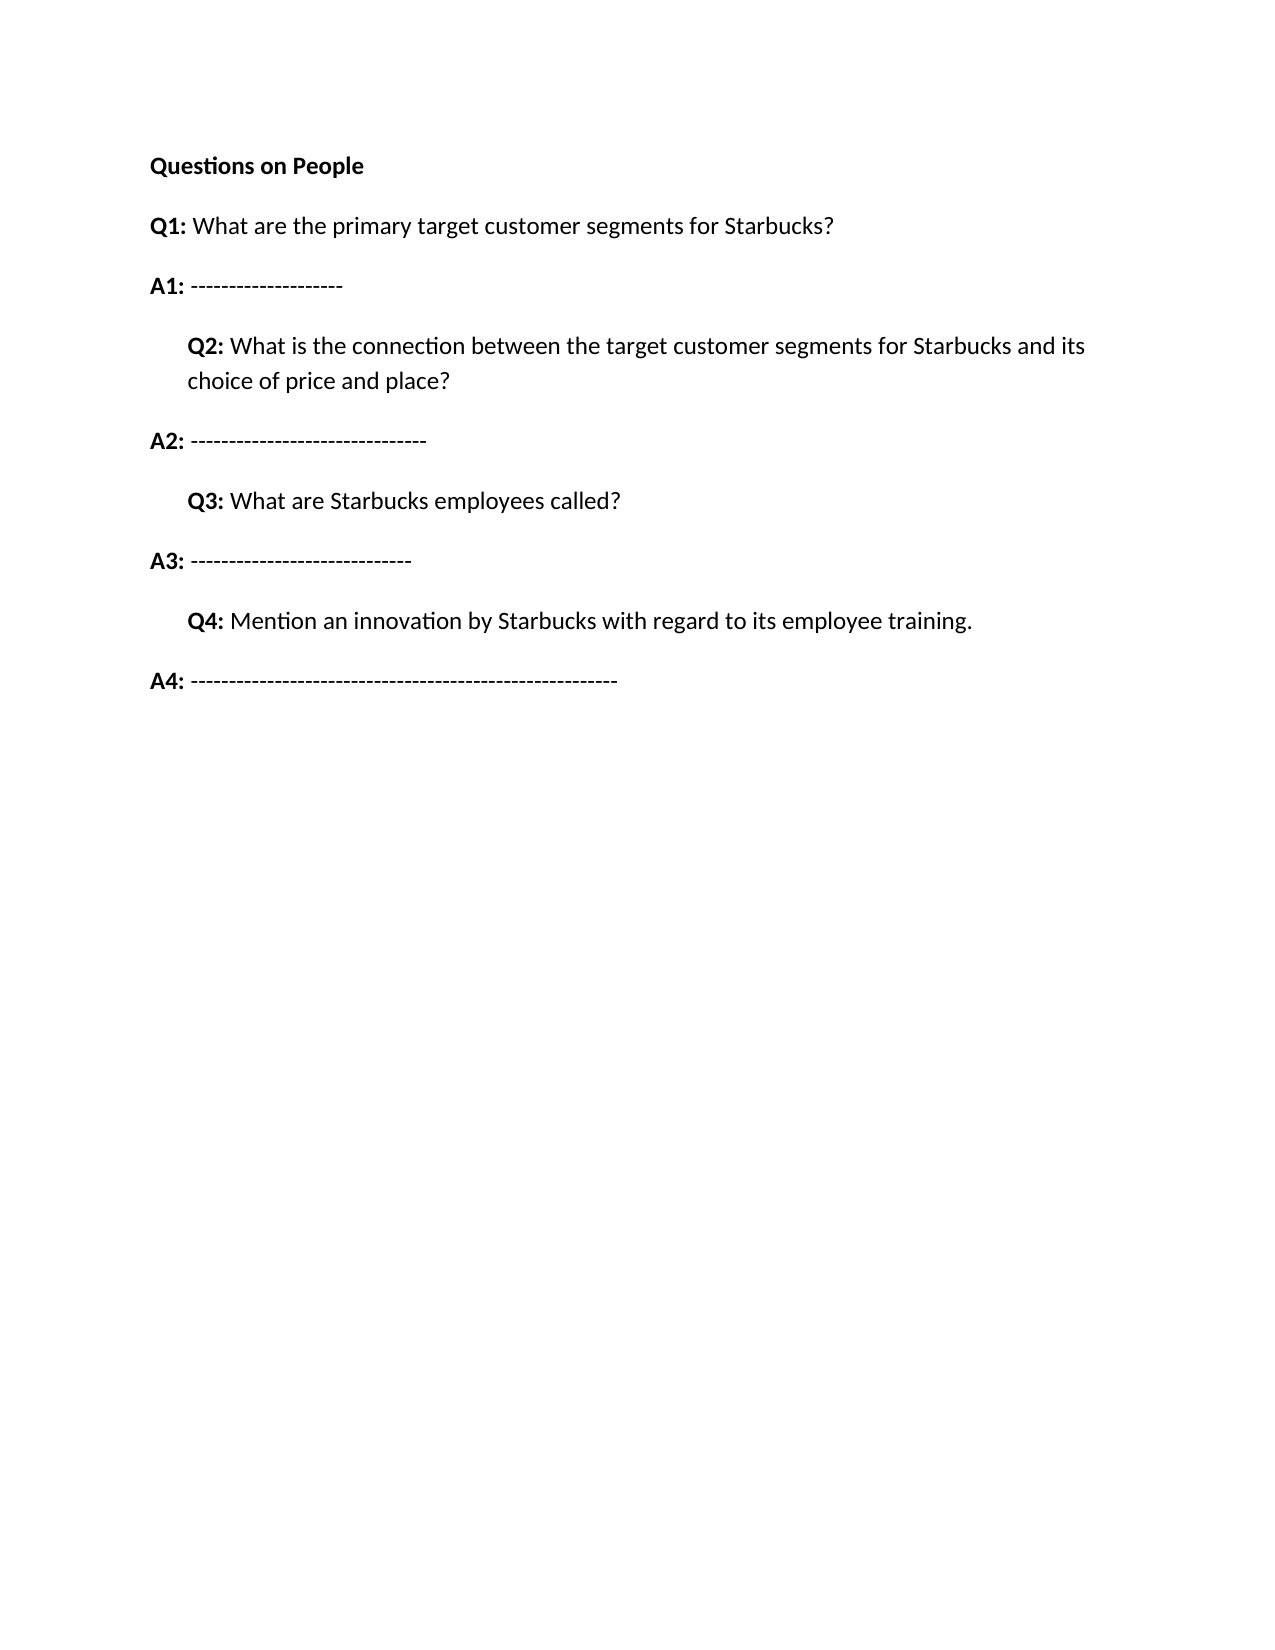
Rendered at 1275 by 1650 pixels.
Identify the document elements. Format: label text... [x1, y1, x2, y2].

text Q3: What are Starbucks employees called? [187, 485, 1125, 516]
text Q2: What is the connection between the target customer segments for Starbucks and its choice of price and place? [187, 330, 1125, 396]
text A2: ------------------------------- [150, 425, 1125, 456]
text A1: -------------------- [150, 270, 1125, 301]
text Q1: What are the primary target customer segments for Starbucks? [150, 210, 1125, 241]
text A4: -------------------------------------------------------- [150, 665, 1125, 696]
text Questions on People [150, 150, 1125, 181]
text Q4: Mention an innovation by Starbucks with regard to its employee training. [187, 605, 1125, 636]
text A3: ----------------------------- [150, 545, 1125, 576]
